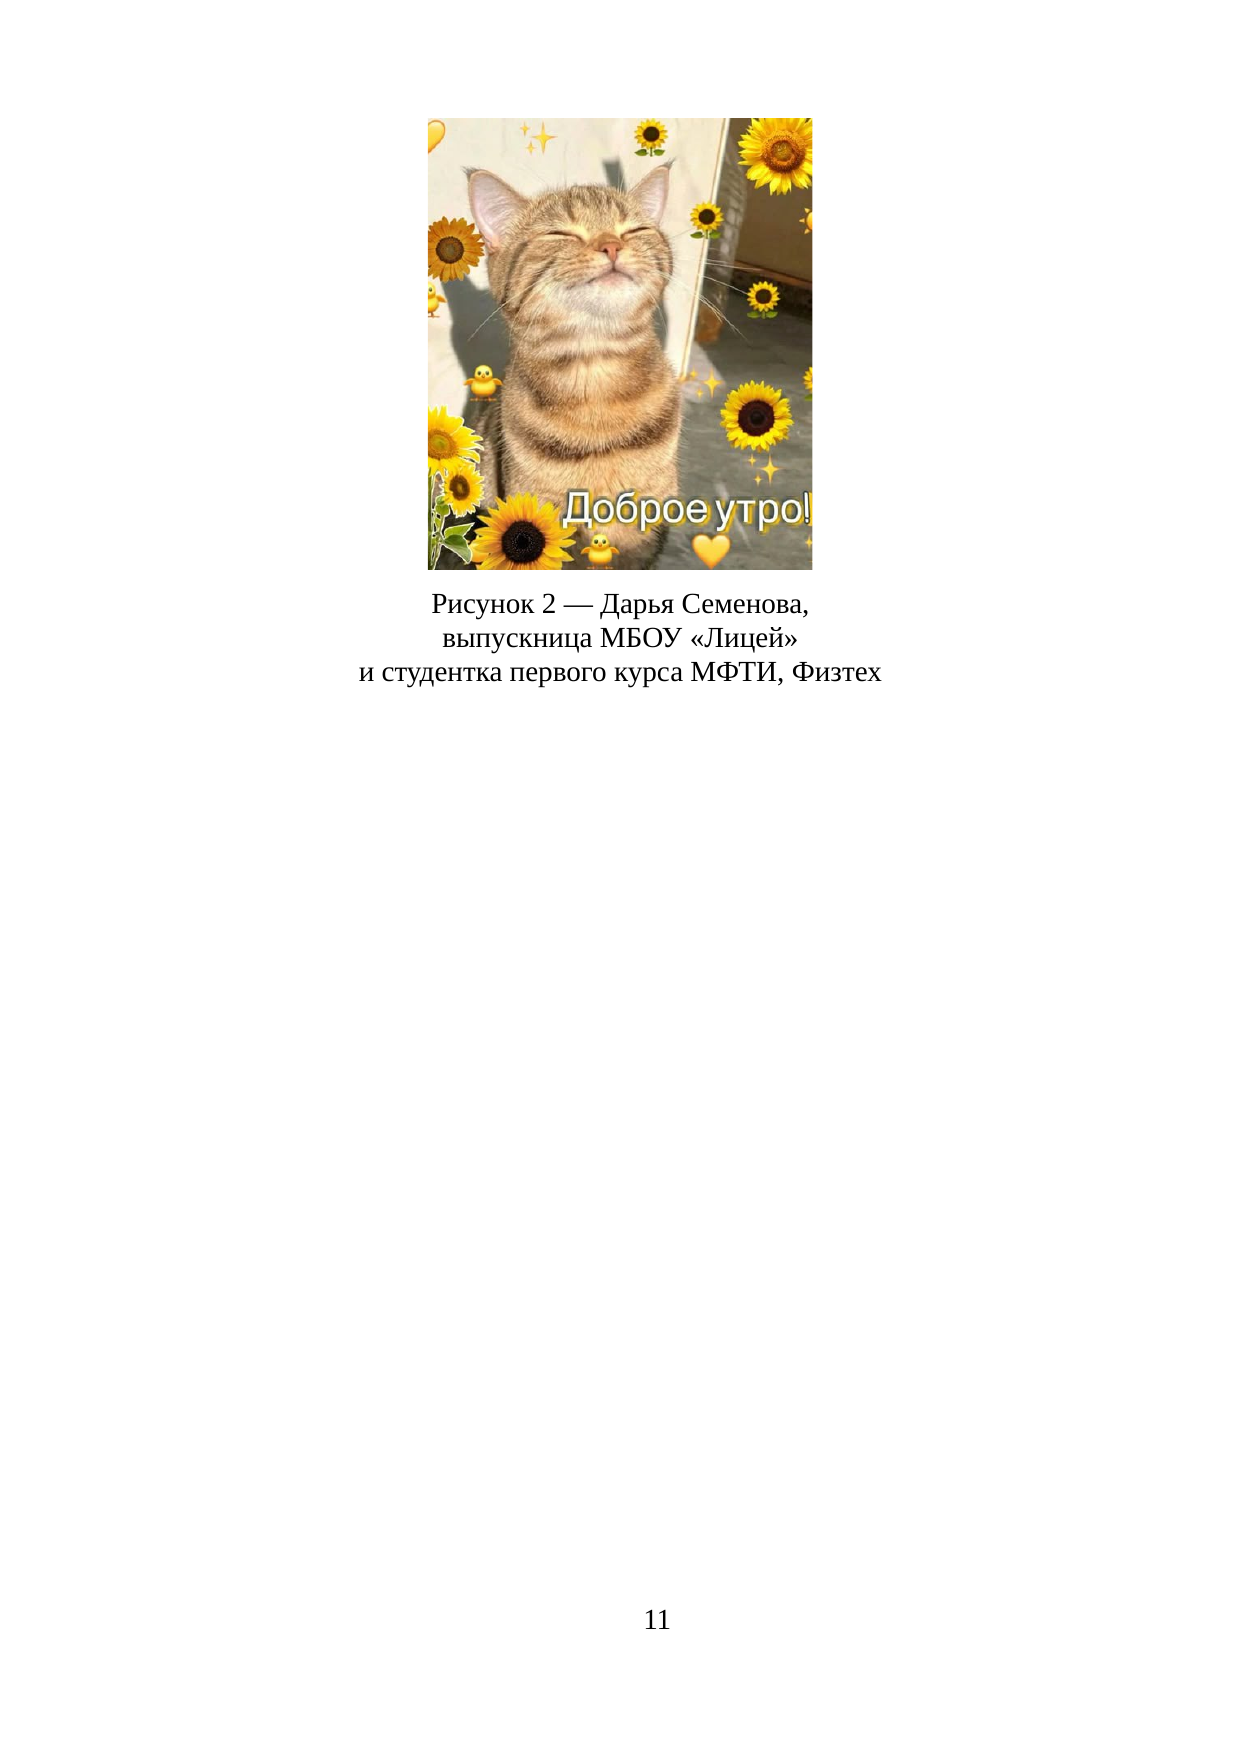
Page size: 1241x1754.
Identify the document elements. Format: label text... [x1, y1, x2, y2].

text Рисунок 2 — Дарья Семенова, выпускница МБОУ «Лицей» и студентка первого курса МФТИ, Физтех [118, 587, 1122, 687]
picture [427, 118, 813, 570]
